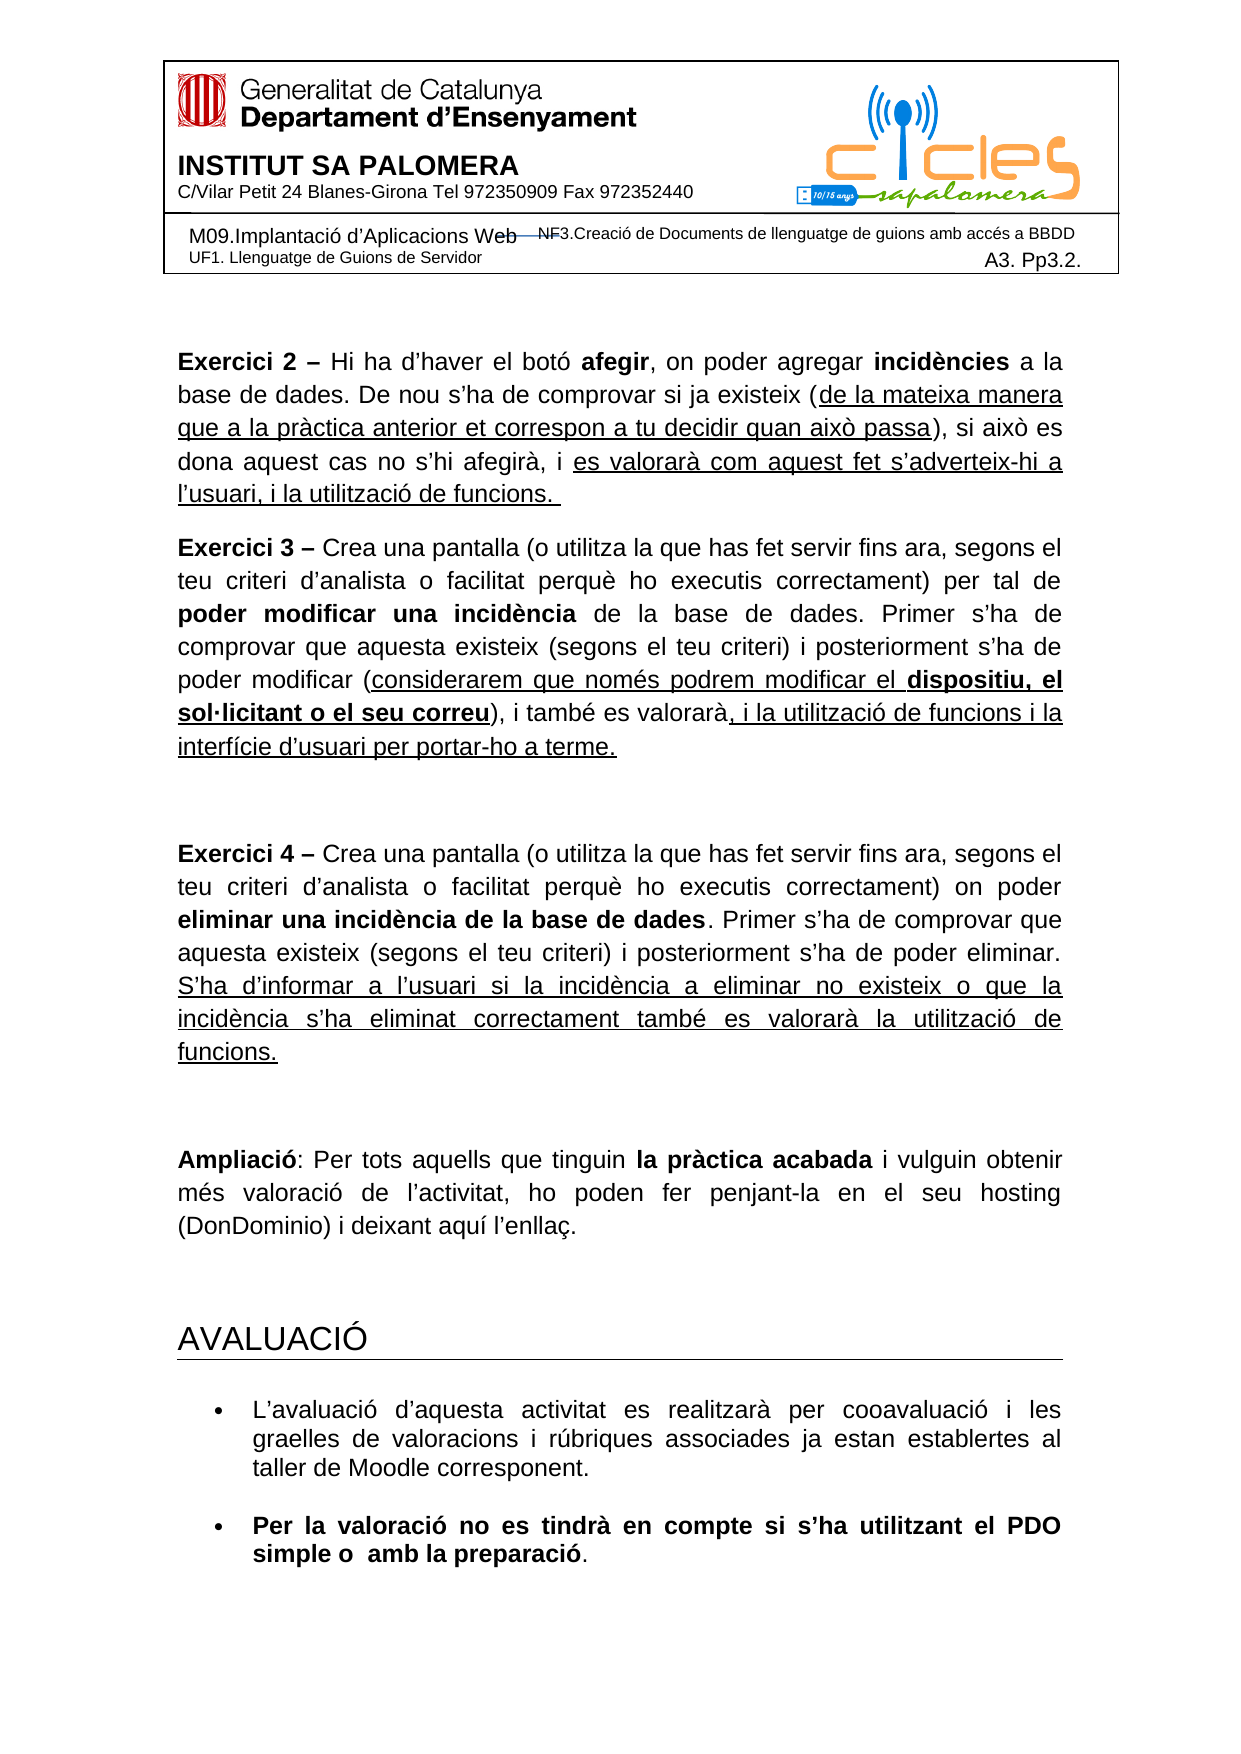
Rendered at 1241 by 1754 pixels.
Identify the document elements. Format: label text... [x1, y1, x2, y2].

text AVALUACIÓ [177, 1319, 1063, 1359]
text Exercici 2 – Hi ha d’haver el botó afegir, on poder agregar incidències a la base de dades. De nou s’ha de comprovar si ja existeix (de la mateixa manera que a la pràctica anterior et correspon a tu decidir quan això passa), si això es dona aquest cas no s’hi afegirà, i es valorarà com aquest fet s’adverteix-hi a l’usuari, i la utilització de funcions. [177, 347, 1063, 508]
picture [791, 71, 1085, 218]
text Exercici 3 – Crea una pantalla (o utilitza la que has fet servir fins ara, segons el teu criteri d’analista o facilitat perquè ho executis correctament) per tal de poder modificar una incidència de la base de dades. Primer s’ha de comprovar que aquesta existeix (segons el teu criteri) i posteriorment s’ha de poder modificar (considerarem que només podrem modificar el dispositiu, el sol·licitant o el seu correu), i també es valorarà, i la utilització de funcions i la interfície d’usuari per portar-ho a terme. [177, 533, 1063, 760]
text Exercici 4 – Crea una pantalla (o utilitza la que has fet servir fins ara, segons el teu criteri d’analista o facilitat perquè ho executis correctament) on poder eliminar una incidència de la base de dades. Primer s’ha de comprovar que aquesta existeix (segons el teu criteri) i posteriorment s’ha de poder eliminar. S’ha d’informar a l’usuari si la incidència a eliminar no existeix o que la [177, 839, 1063, 996]
text funcions. [177, 1030, 1063, 1066]
text incidència s’ha eliminat correctament també es valorarà la utilització de [177, 997, 1063, 1029]
text Ampliació: Per tots aquells que tinguin la pràctica acabada i vulguin obtenir més valoració de l’activitat, ho poden fer penjant-la en el seu hosting (DonDominio) i deixant aquí l’enllaç. [177, 1145, 1063, 1240]
list L’avaluació d’aquesta activitat es realitzarà per cooavaluació i les graelles de valoracions i rúbriques associades ja estan establertes al taller de Moodle corresponent. [215, 1395, 1063, 1481]
list Per la valoració no es tindrà en compte si s’ha utilitzant el PDO simple o amb la preparació. [215, 1511, 1063, 1568]
